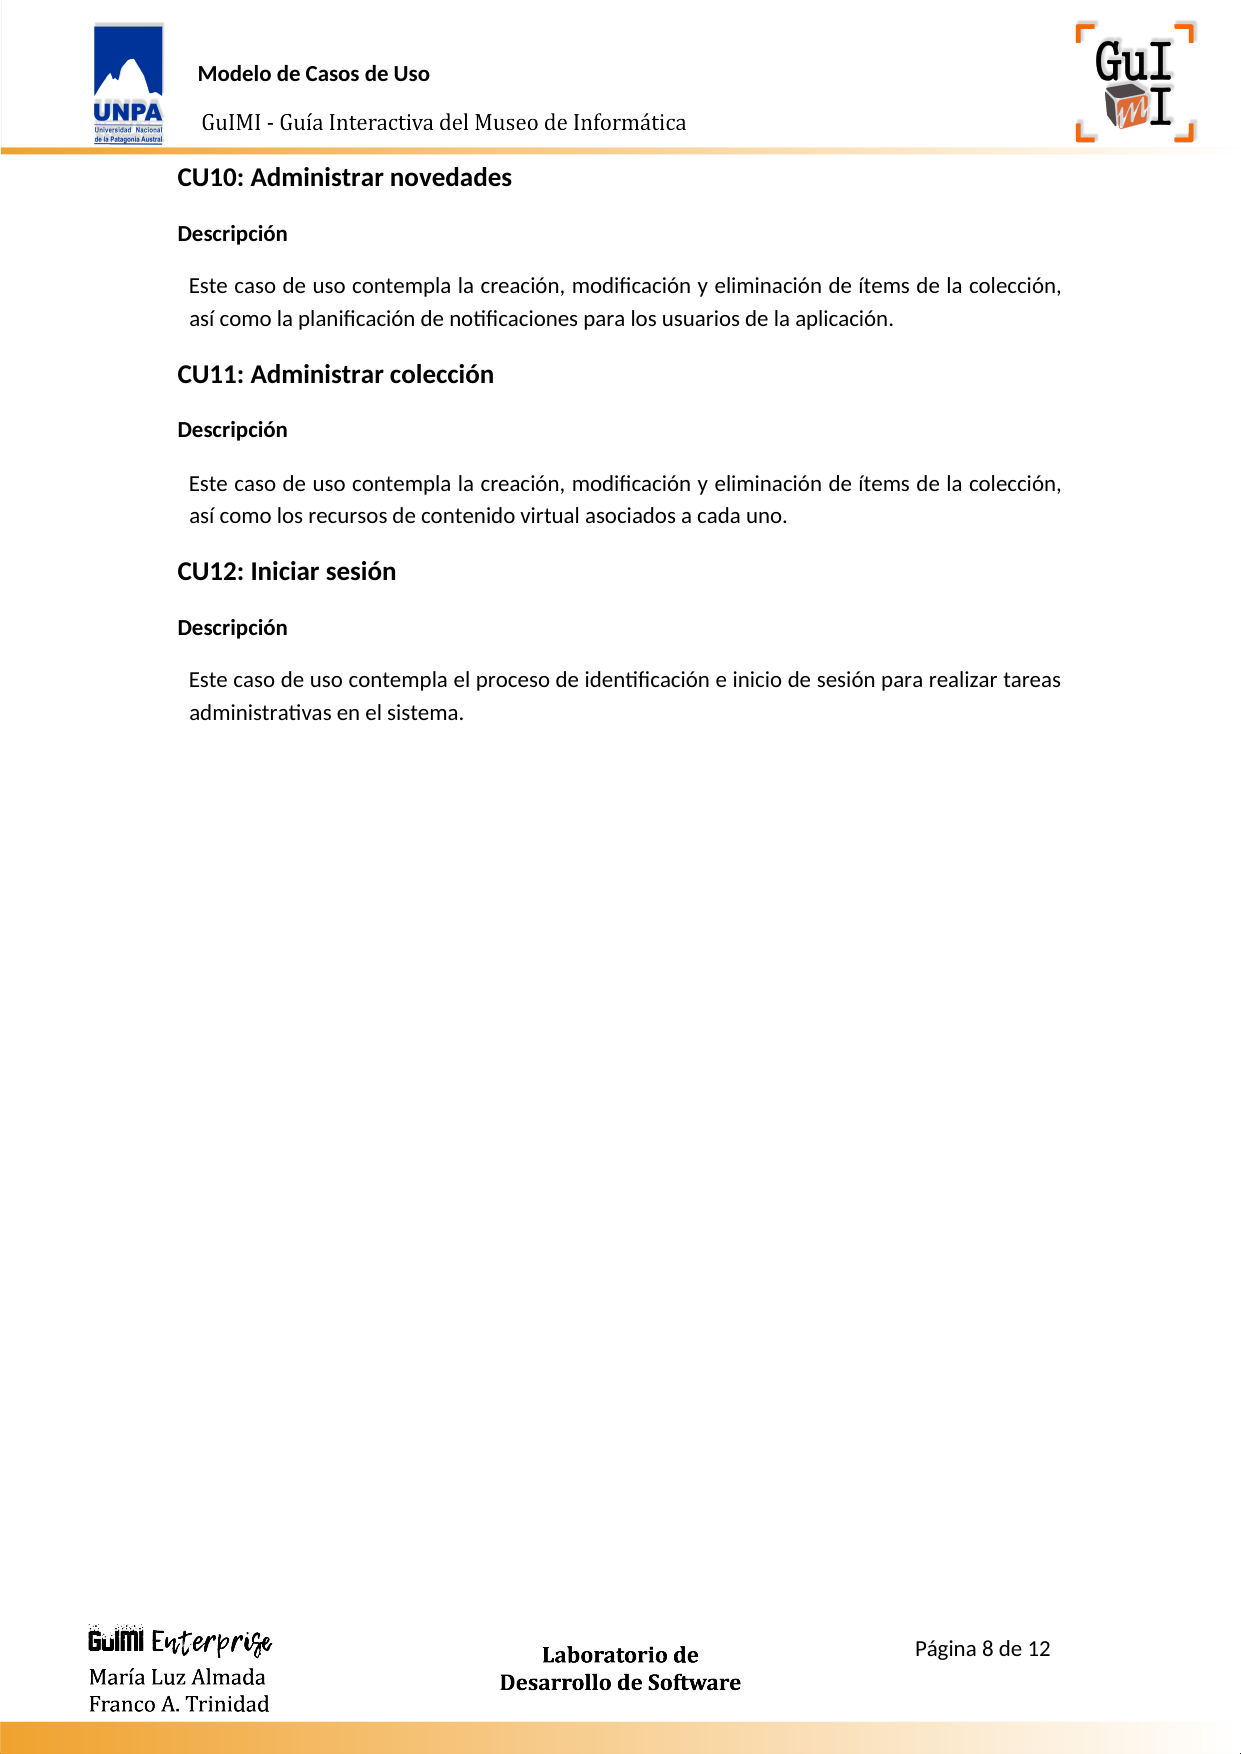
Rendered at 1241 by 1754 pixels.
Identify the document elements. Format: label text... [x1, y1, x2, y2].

picture [0, 0, 1241, 155]
subtitle CU10: Administrar novedades [177, 160, 1063, 193]
text Este caso de uso contempla la creación, modificación y eliminación de ítems de la colección, así como los recursos de contenido virtual asociados a cada uno. [188, 469, 1063, 529]
subtitle Descripción [177, 416, 1063, 444]
picture [0, 1613, 1241, 1754]
text Este caso de uso contempla la creación, modificación y eliminación de ítems de la colección, así como la planificación de notificaciones para los usuarios de la aplicación. [188, 272, 1063, 332]
text Este caso de uso contempla el proceso de identificación e inicio de sesión para realizar tareas administrativas en el sistema. [188, 666, 1063, 726]
subtitle Descripción [177, 613, 1063, 641]
subtitle Descripción [177, 219, 1063, 247]
subtitle CU12: Iniciar sesión [177, 554, 1063, 587]
subtitle CU11: Administrar colección [177, 357, 1063, 390]
